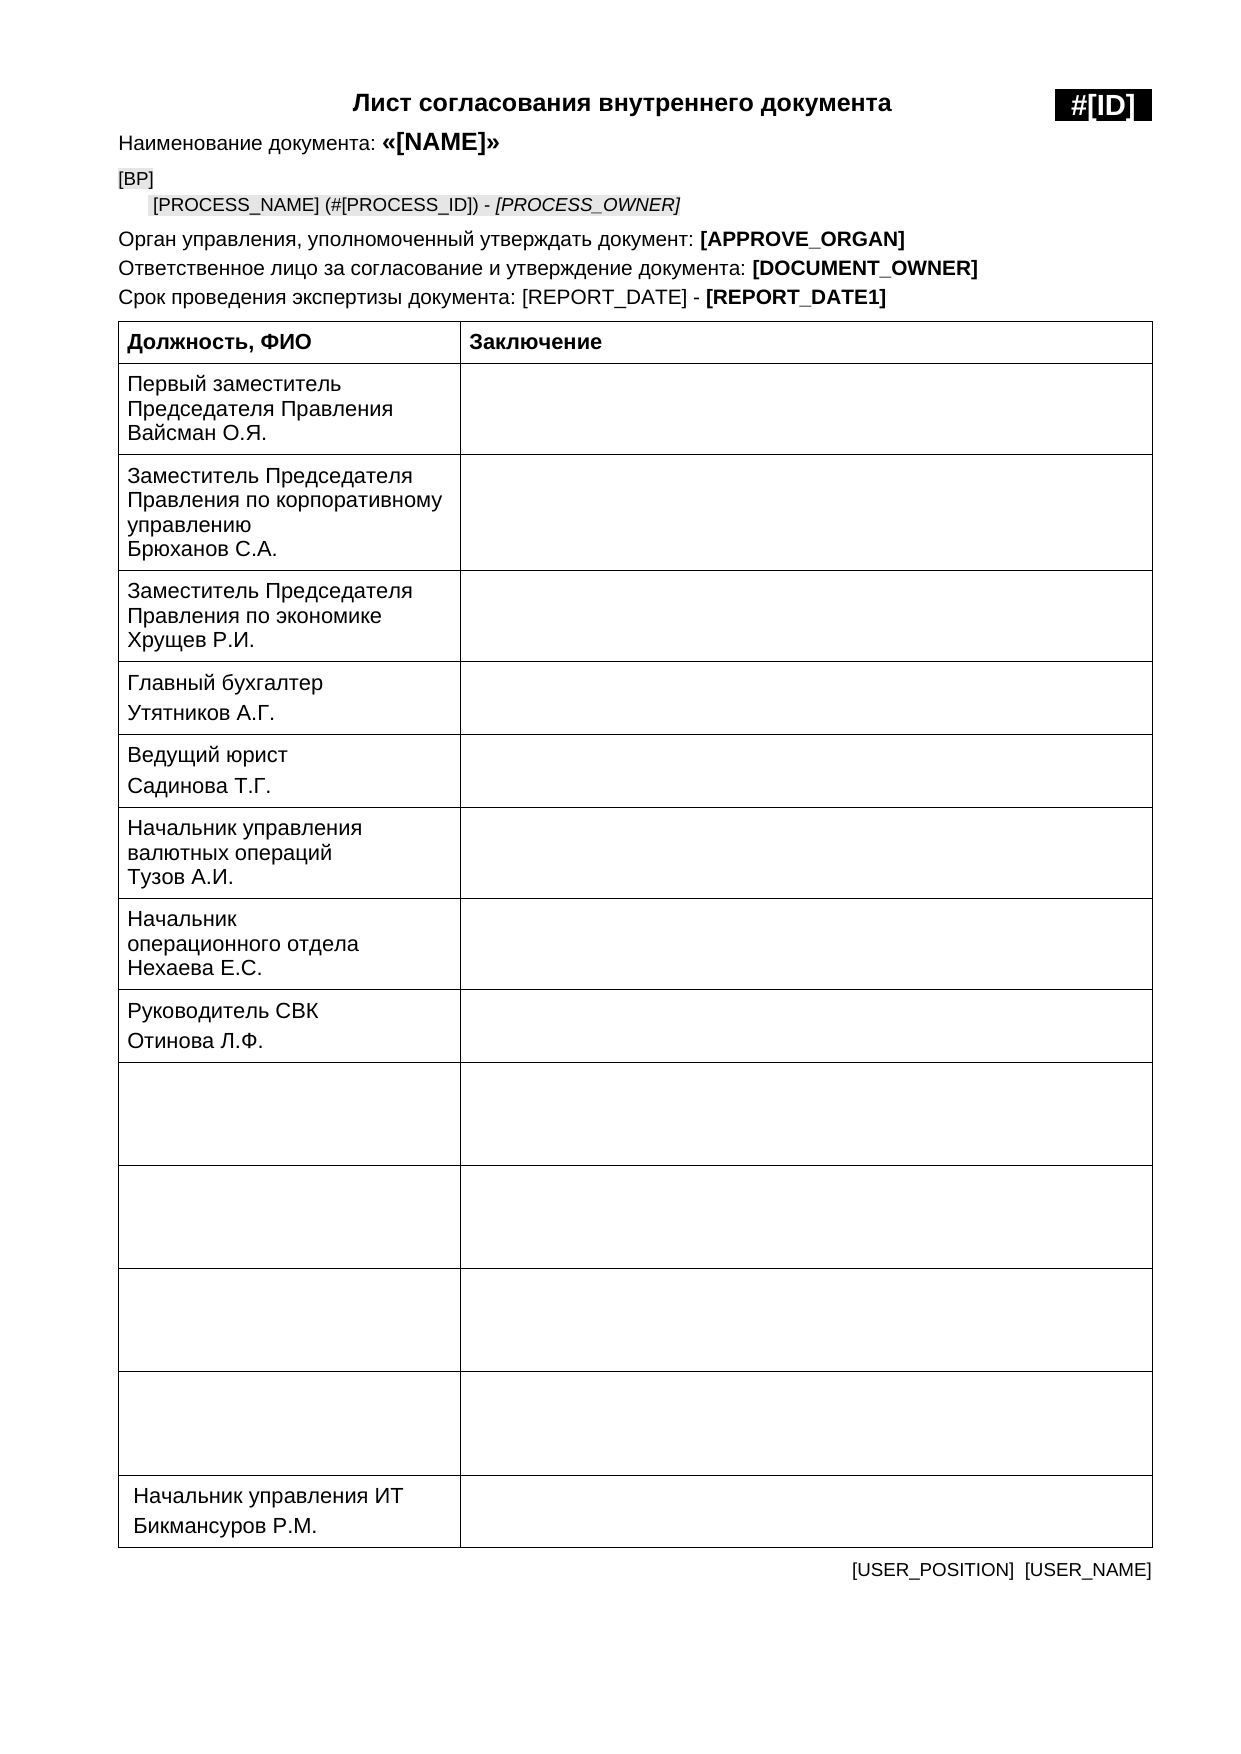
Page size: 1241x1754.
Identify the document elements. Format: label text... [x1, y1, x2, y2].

table_cell Заместитель Председателя Правления по корпоративному управлению Брюханов С.А. [119, 455, 460, 570]
table_header Заключение [461, 322, 1152, 363]
subtitle Наименование документа: «[NAME]» [118, 128, 1152, 156]
table_cell [461, 1063, 1152, 1165]
table_header Должность, ФИО [119, 322, 460, 363]
table_cell [461, 1372, 1152, 1474]
table_cell Ведущий юрист Садинова Т.Г. [119, 735, 460, 807]
table_cell [461, 1476, 1152, 1547]
table_cell [119, 1372, 460, 1474]
table_header [118, 89, 215, 128]
table_cell [119, 1269, 460, 1371]
table_cell [461, 571, 1152, 661]
table_header #[ID] [1030, 89, 1152, 128]
table_cell [461, 662, 1152, 734]
table_cell [119, 1166, 460, 1268]
table_cell Начальник операционного отдела Нехаева Е.С. [119, 899, 460, 989]
table_header [PROCESS_NAME] (#[PROCESS_ID]) - [PROCESS_OWNER] [148, 189, 1152, 216]
text [BP] [118, 168, 1152, 189]
table_cell [461, 1269, 1152, 1371]
table_cell [461, 808, 1152, 898]
text Срок проведения экспертизы документа: [REPORT_DATE] - [REPORT_DATE1] [118, 286, 1152, 309]
table_cell [461, 899, 1152, 989]
text Ответственное лицо за согласование и утверждение документа: [DOCUMENT_OWNER] [118, 257, 1152, 280]
table_cell Руководитель СВК Отинова Л.Ф. [119, 990, 460, 1062]
table_cell Первый заместитель Председателя Правления Вайсман О.Я. [119, 364, 460, 454]
table_cell Начальник управления валютных операций Тузов А.И. [119, 808, 460, 898]
table_cell [119, 1063, 460, 1165]
table_cell [461, 364, 1152, 454]
table_cell Главный бухгалтер Утятников А.Г. [119, 662, 460, 734]
table_cell [461, 1166, 1152, 1268]
table_header Лист согласования внутреннего документа [215, 89, 1030, 128]
table_cell Начальник управления ИТ Бикмансуров Р.М. [119, 1476, 460, 1547]
table_cell Заместитель Председателя Правления по экономике Хрущев Р.И. [119, 571, 460, 661]
table_cell [461, 990, 1152, 1062]
text [USER_POSITION] [USER_NAME] [118, 1559, 1152, 1580]
text Орган управления, уполномоченный утверждать документ: [APPROVE_ORGAN] [118, 227, 1152, 251]
table_cell [461, 735, 1152, 807]
table_cell [461, 455, 1152, 570]
